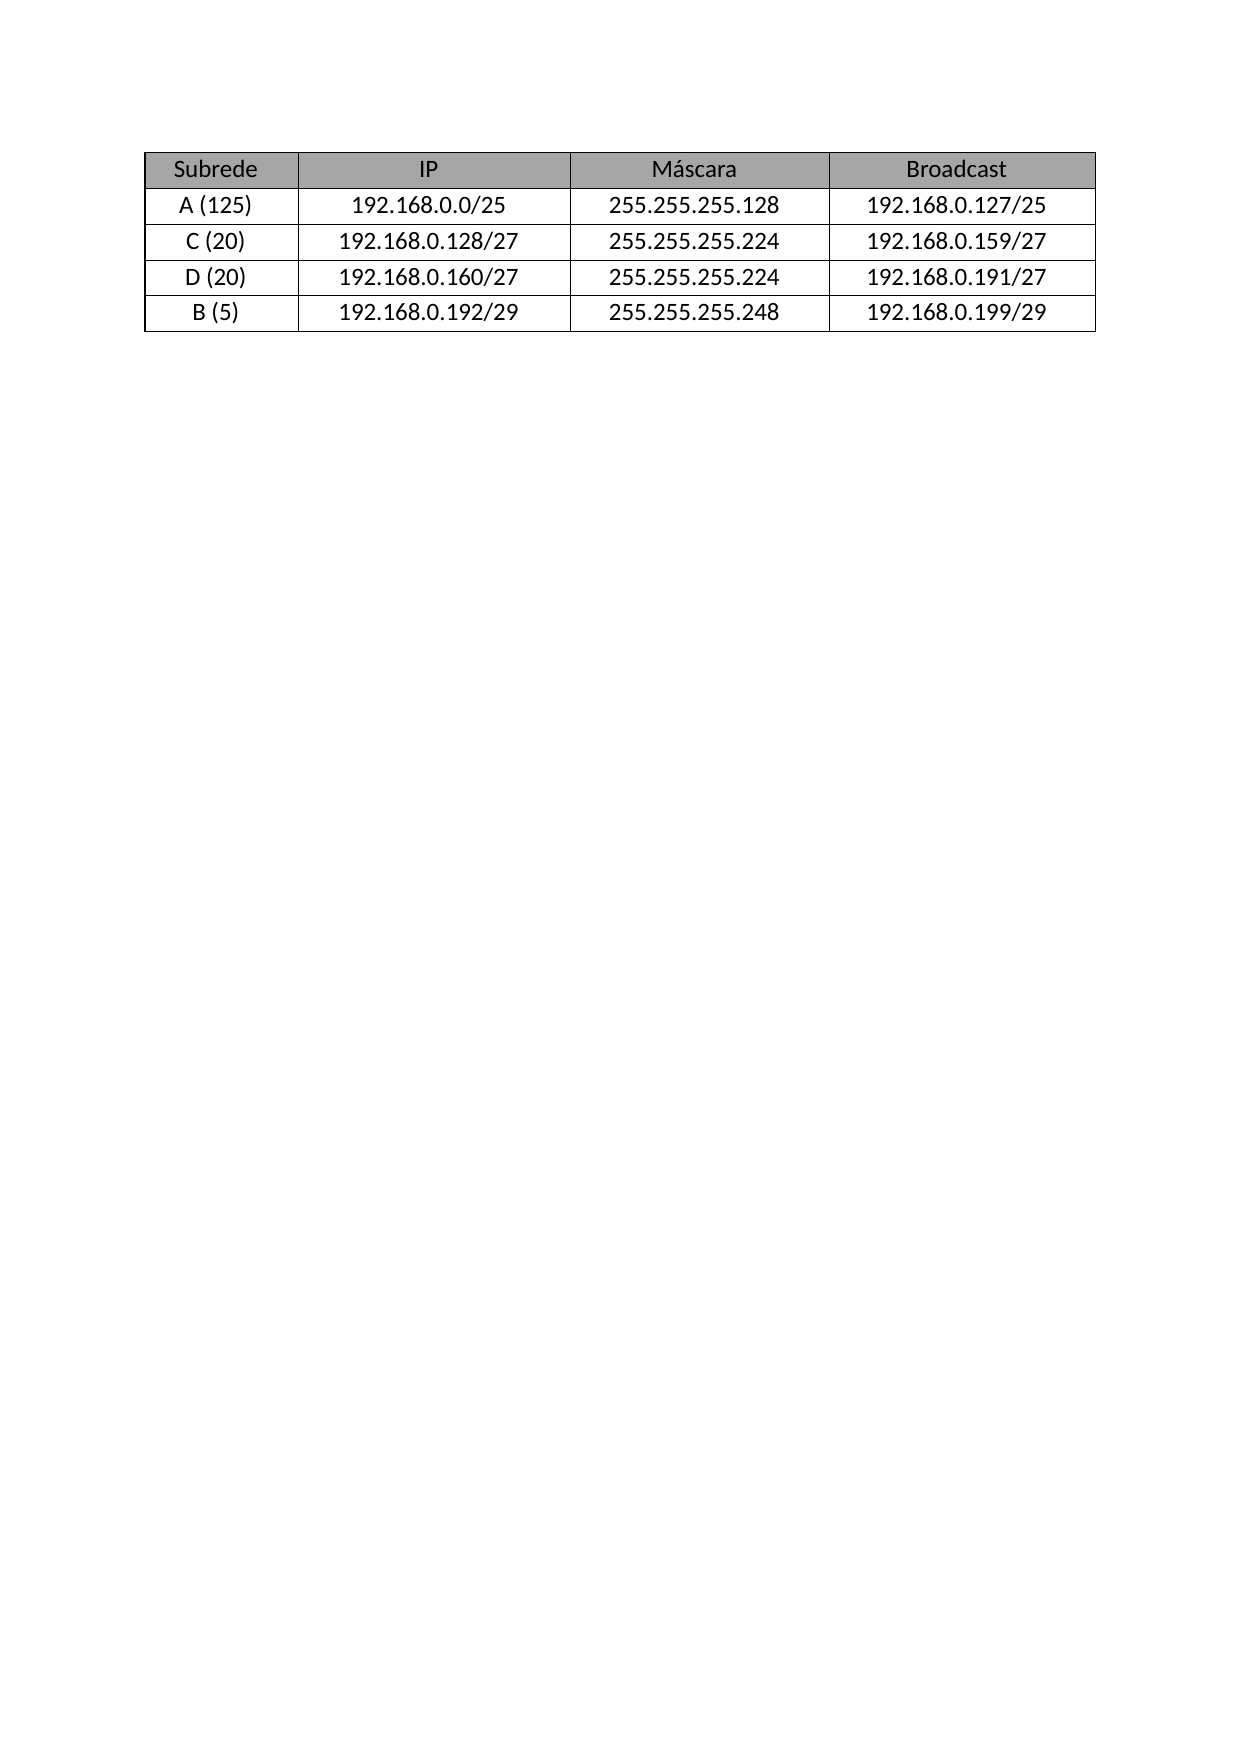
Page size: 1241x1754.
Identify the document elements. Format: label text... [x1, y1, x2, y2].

table_cell A (125) [146, 189, 298, 224]
table_header Máscara [571, 153, 829, 188]
table_cell 192.168.0.192/29 [299, 296, 570, 331]
table_header IP [299, 153, 570, 188]
table_cell 192.168.0.191/27 [830, 261, 1095, 295]
table_cell 255.255.255.224 [571, 261, 829, 295]
table_header Subrede [146, 153, 298, 188]
table_cell 192.168.0.127/25 [830, 189, 1095, 224]
table_header Broadcast [830, 153, 1095, 188]
table_cell 192.168.0.199/29 [830, 296, 1095, 331]
table_cell C (20) [146, 225, 298, 259]
table_cell 192.168.0.160/27 [299, 261, 570, 295]
table_cell 192.168.0.128/27 [299, 225, 570, 259]
table_cell 255.255.255.128 [571, 189, 829, 224]
table_cell D (20) [146, 261, 298, 295]
table_cell 255.255.255.248 [571, 296, 829, 331]
table_cell 255.255.255.224 [571, 225, 829, 259]
table_cell 192.168.0.159/27 [830, 225, 1095, 259]
table_cell 192.168.0.0/25 [299, 189, 570, 224]
table_cell B (5) [146, 296, 298, 331]
